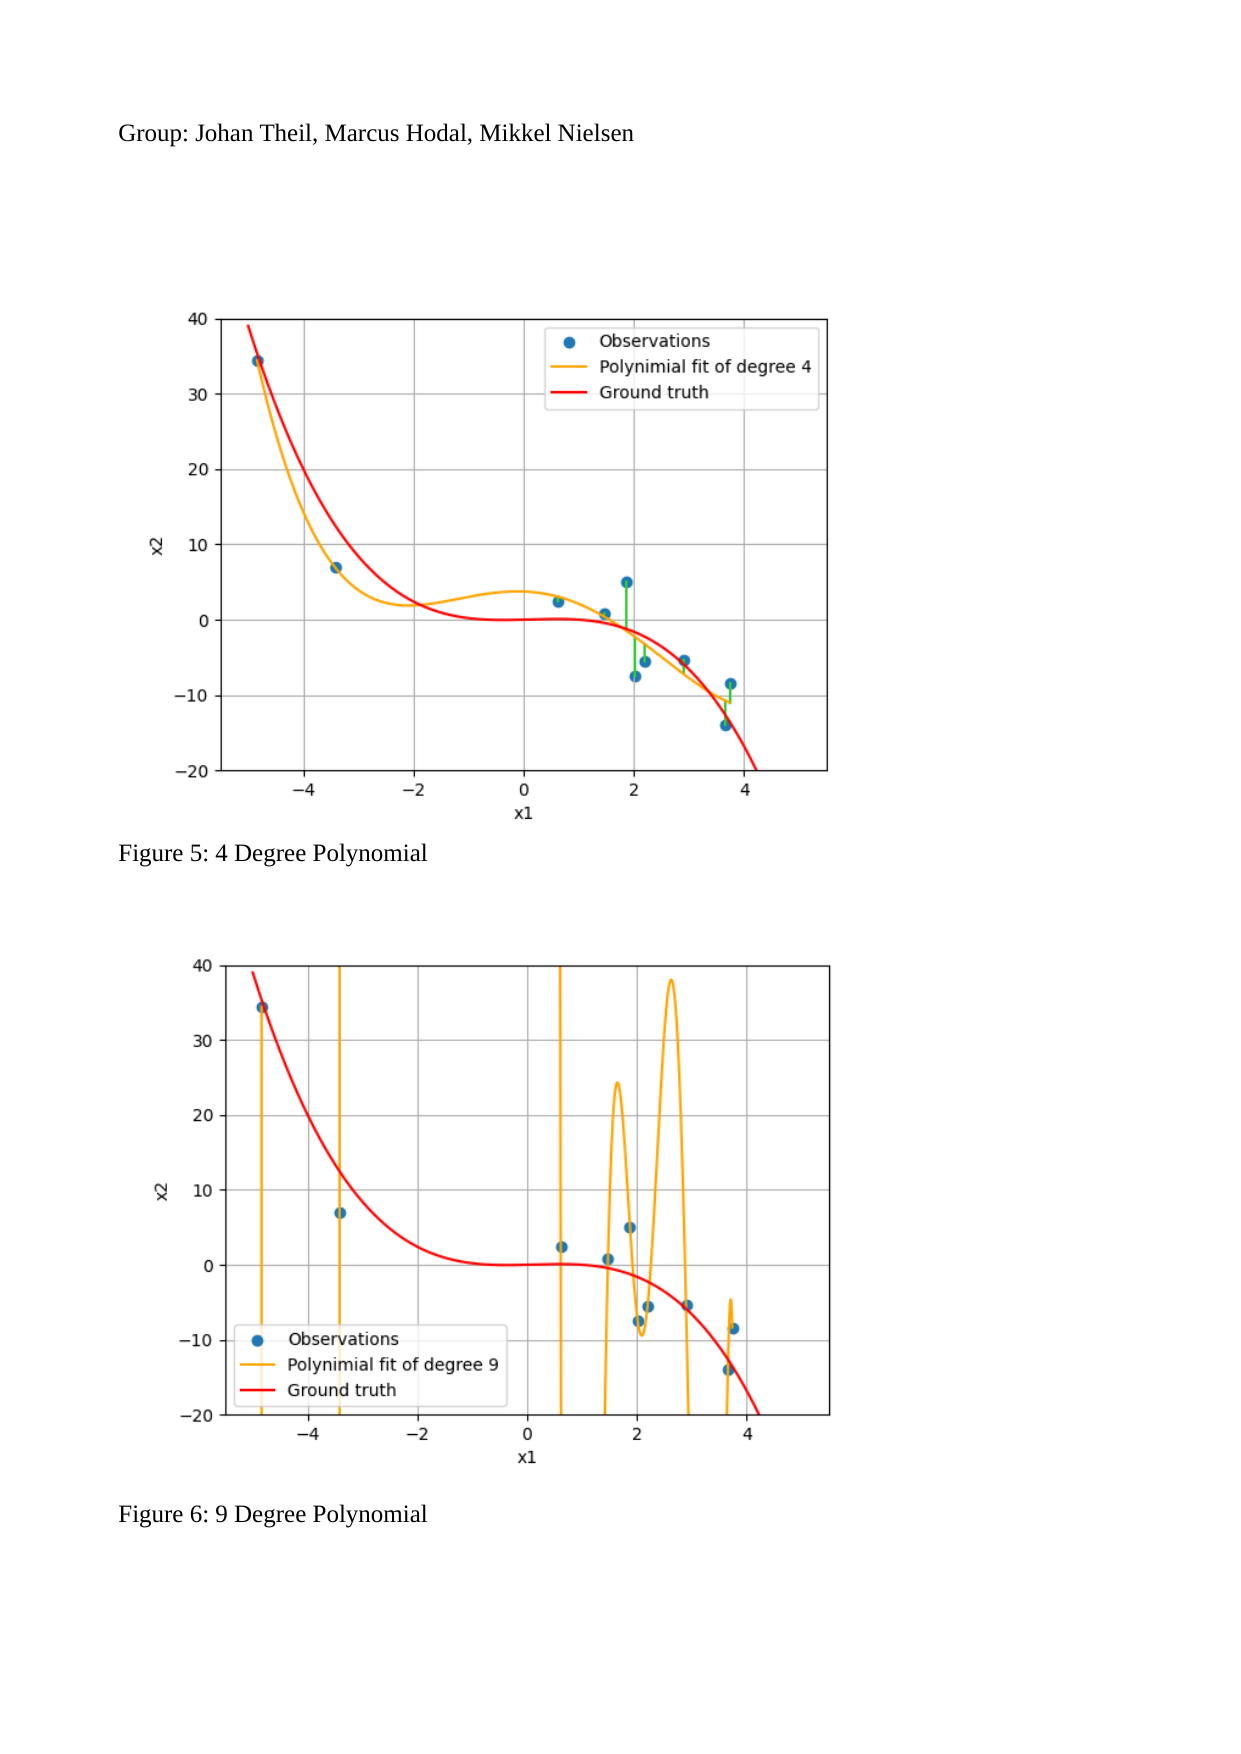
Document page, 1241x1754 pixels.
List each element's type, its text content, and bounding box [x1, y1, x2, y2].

picture [123, 248, 905, 835]
picture [128, 895, 907, 1479]
text Figure 5: 4 Degree Polynomial [118, 838, 1122, 866]
text Figure 6: 9 Degree Polynomial [118, 1499, 1122, 1528]
